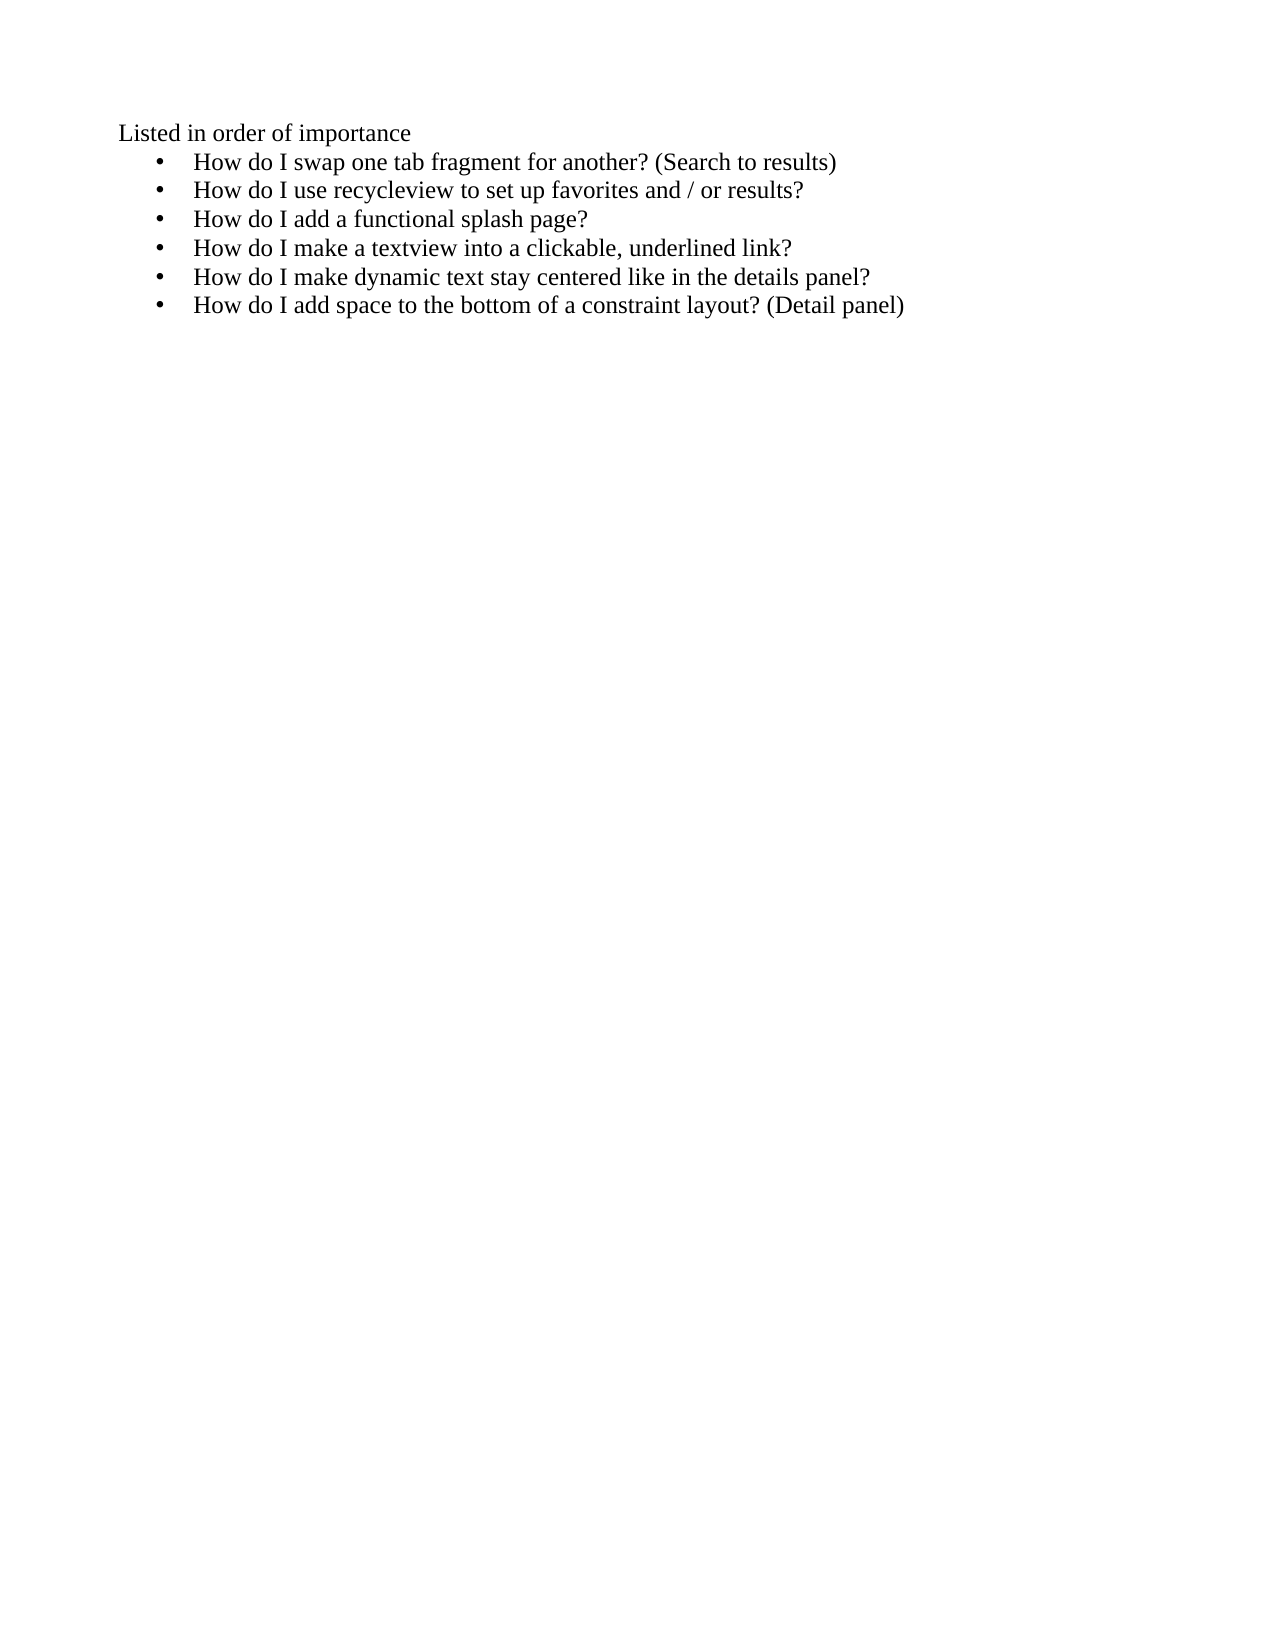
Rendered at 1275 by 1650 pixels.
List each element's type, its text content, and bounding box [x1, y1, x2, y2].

list How do I make dynamic text stay centered like in the details panel? [156, 262, 1157, 291]
list How do I swap one tab fragment for another? (Search to results) [156, 147, 1157, 176]
list How do I make a textview into a clickable, underlined link? [156, 233, 1157, 262]
list How do I use recycleview to set up favorites and / or results? [156, 176, 1157, 204]
text Listed in order of importance [118, 118, 1157, 147]
list How do I add space to the bottom of a constraint layout? (Detail panel) [156, 291, 1157, 319]
list How do I add a functional splash page? [156, 204, 1157, 233]
